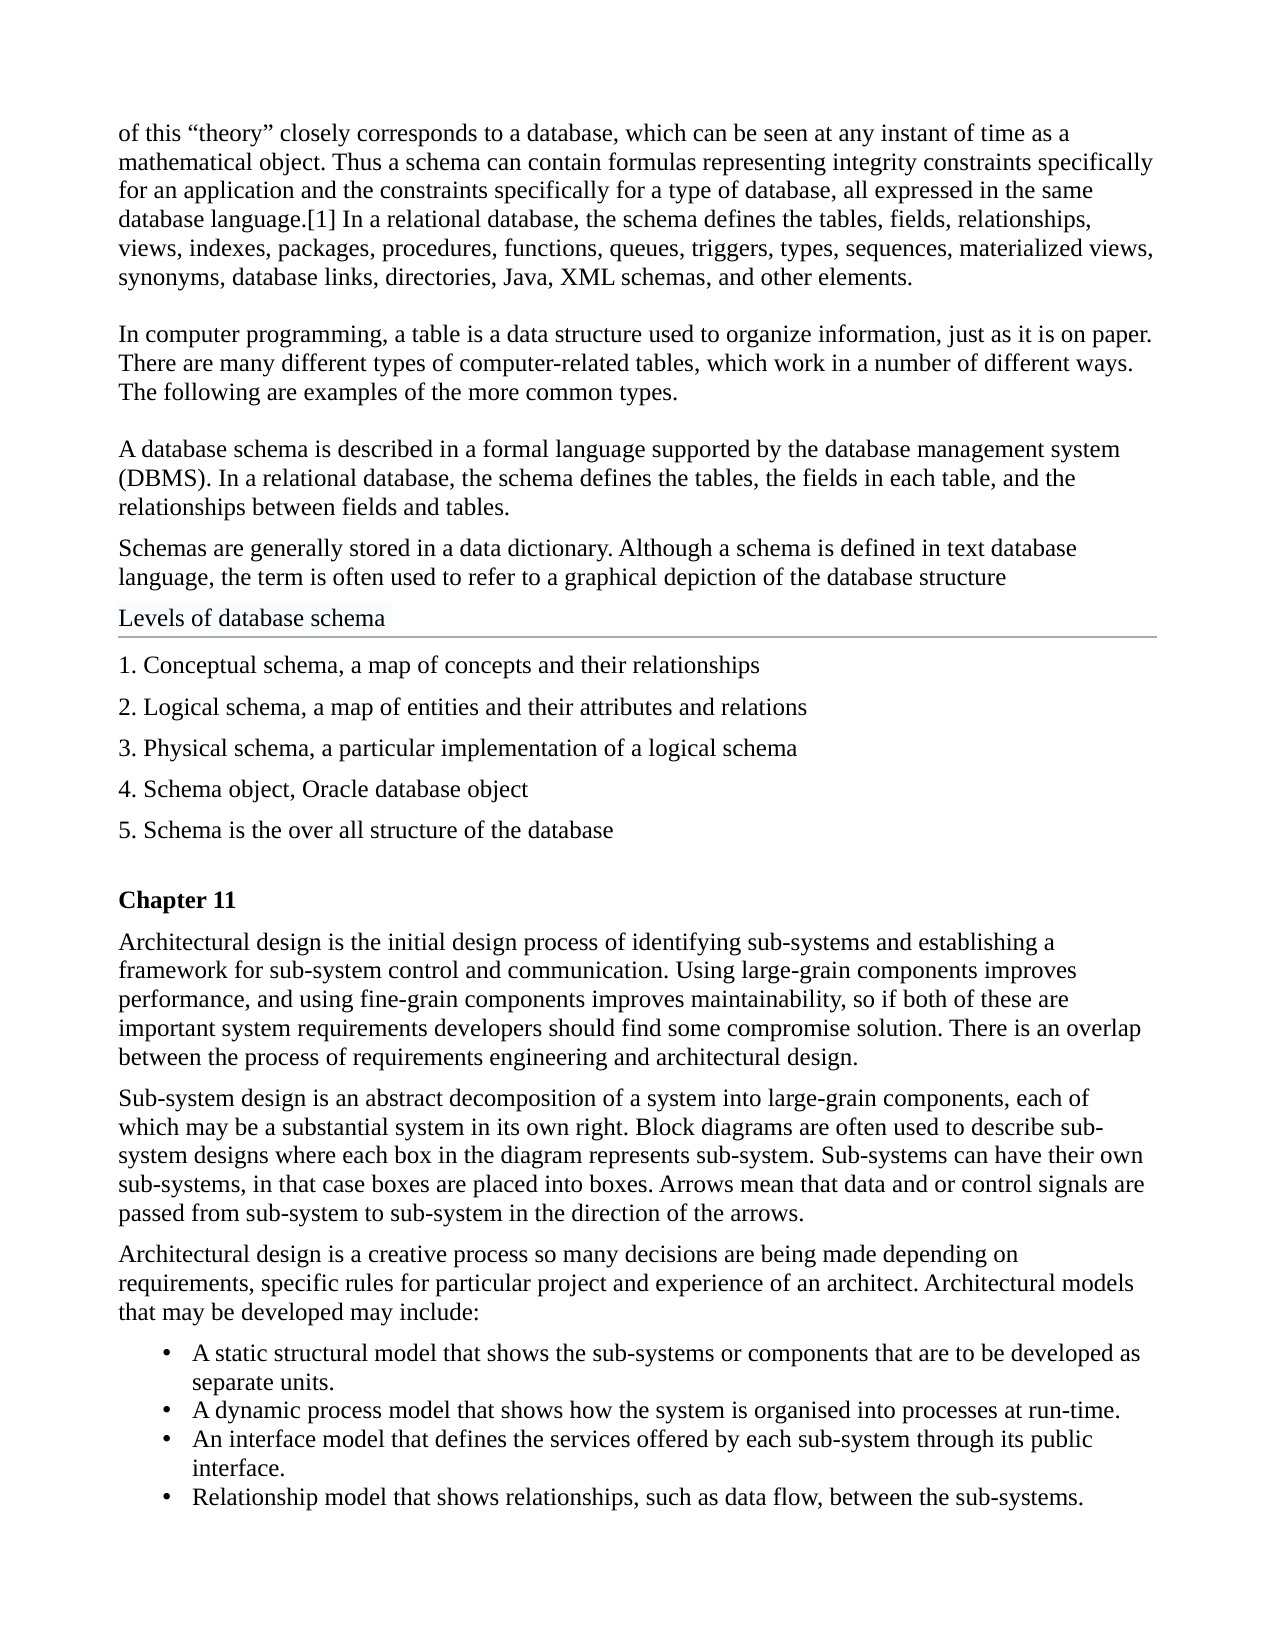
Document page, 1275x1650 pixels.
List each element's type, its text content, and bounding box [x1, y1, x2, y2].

text 4. Schema object, Oracle database object [118, 774, 1157, 803]
list A static structural model that shows the sub-systems or components that are to be developed as separate units. [162, 1338, 1157, 1396]
text Levels of database schema [118, 603, 1157, 636]
text Architectural design is a creative process so many decisions are being made depending on requirements, specific rules for particular project and experience of an architect. Architectural models that may be developed may include: [118, 1239, 1157, 1326]
list An interface model that defines the services offered by each sub-system through its public interface. [162, 1424, 1157, 1482]
text of this “theory” closely corresponds to a database, which can be seen at any instant of time as a mathematical object. Thus a schema can contain formulas representing integrity constraints specifically for an application and the constraints specifically for a type of database, all expressed in the same database language.[1] In a relational database, the schema defines the tables, fields, relationships, views, indexes, packages, procedures, functions, queues, triggers, types, sequences, materialized views, synonyms, database links, directories, Java, XML schemas, and other elements. In computer programming, a table is a data structure used to organize information, just as it is on paper. There are many different types of computer-related tables, which work in a number of different ways. The following are examples of the more common types. [118, 118, 1157, 406]
text 5. Schema is the over all structure of the database [118, 816, 1157, 844]
text Chapter 11 [118, 886, 1157, 914]
text Sub-system design is an abstract decomposition of a system into large-grain components, each of which may be a substantial system in its own right. Block diagrams are often used to describe sub-system designs where each box in the diagram represents sub-system. Sub-systems can have their own sub-systems, in that case boxes are placed into boxes. Arrows mean that data and or control signals are passed from sub-system to sub-system in the direction of the arrows. [118, 1083, 1157, 1227]
list Relationship model that shows relationships, such as data flow, between the sub-systems. [162, 1482, 1157, 1511]
text A database schema is described in a formal language supported by the database management system (DBMS). In a relational database, the schema defines the tables, the fields in each table, and the relationships between fields and tables. [118, 434, 1157, 521]
list A dynamic process model that shows how the system is organised into processes at run-time. [162, 1396, 1157, 1424]
text 3. Physical schema, a particular implementation of a logical schema [118, 733, 1157, 762]
text Architectural design is the initial design process of identifying sub-systems and establishing a framework for sub-system control and communication. Using large-grain components improves performance, and using fine-grain components improves maintainability, so if both of these are important system requirements developers should find some compromise solution. There is an overlap between the process of requirements engineering and architectural design. [118, 927, 1157, 1071]
text 2. Logical schema, a map of entities and their attributes and relations [118, 692, 1157, 721]
text 1. Conceptual schema, a map of concepts and their relationships [118, 651, 1157, 679]
text Schemas are generally stored in a data dictionary. Although a schema is defined in text database language, the term is often used to refer to a graphical depiction of the database structure [118, 533, 1157, 591]
